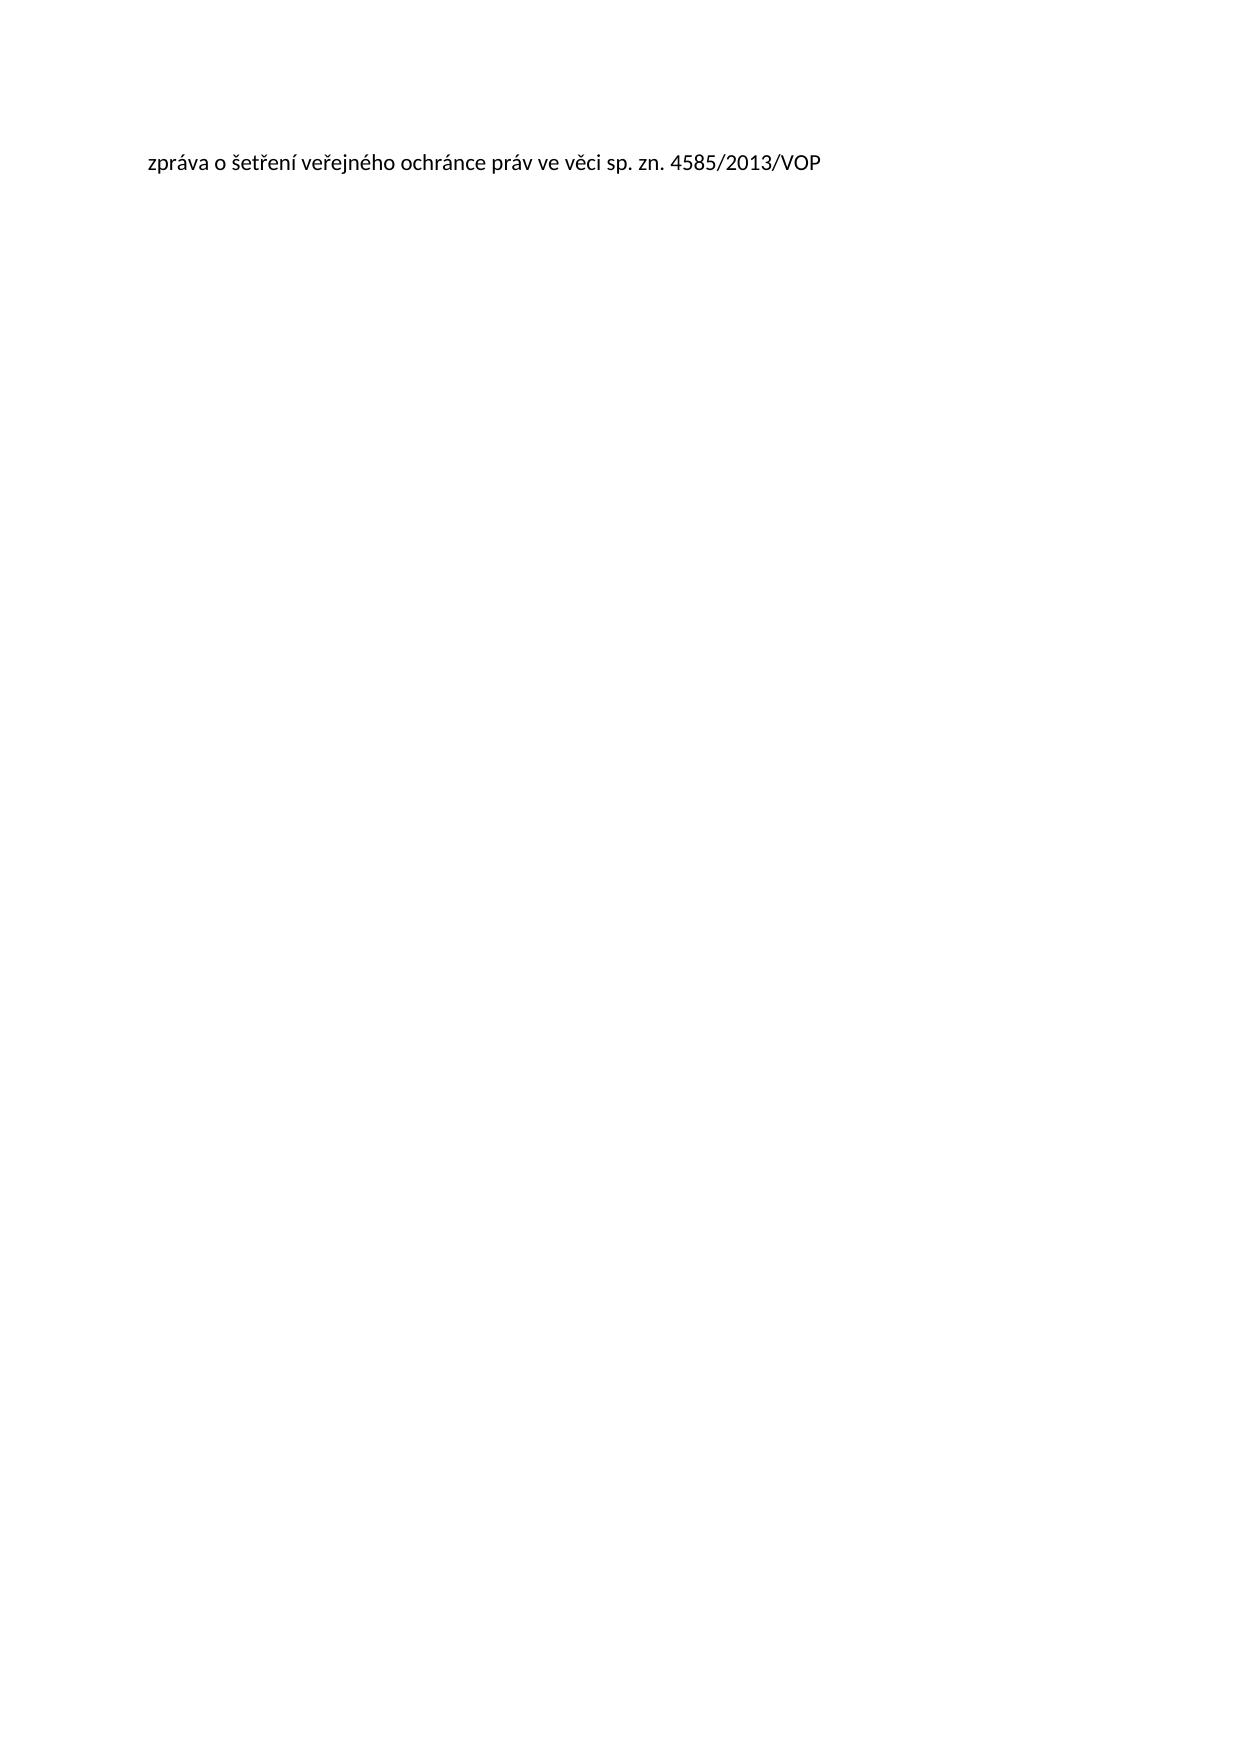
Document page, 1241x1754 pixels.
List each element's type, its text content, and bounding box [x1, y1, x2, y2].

text zpráva o šetření veřejného ochránce práv ve věci sp. zn. 4585/2013/VOP [148, 148, 1093, 176]
